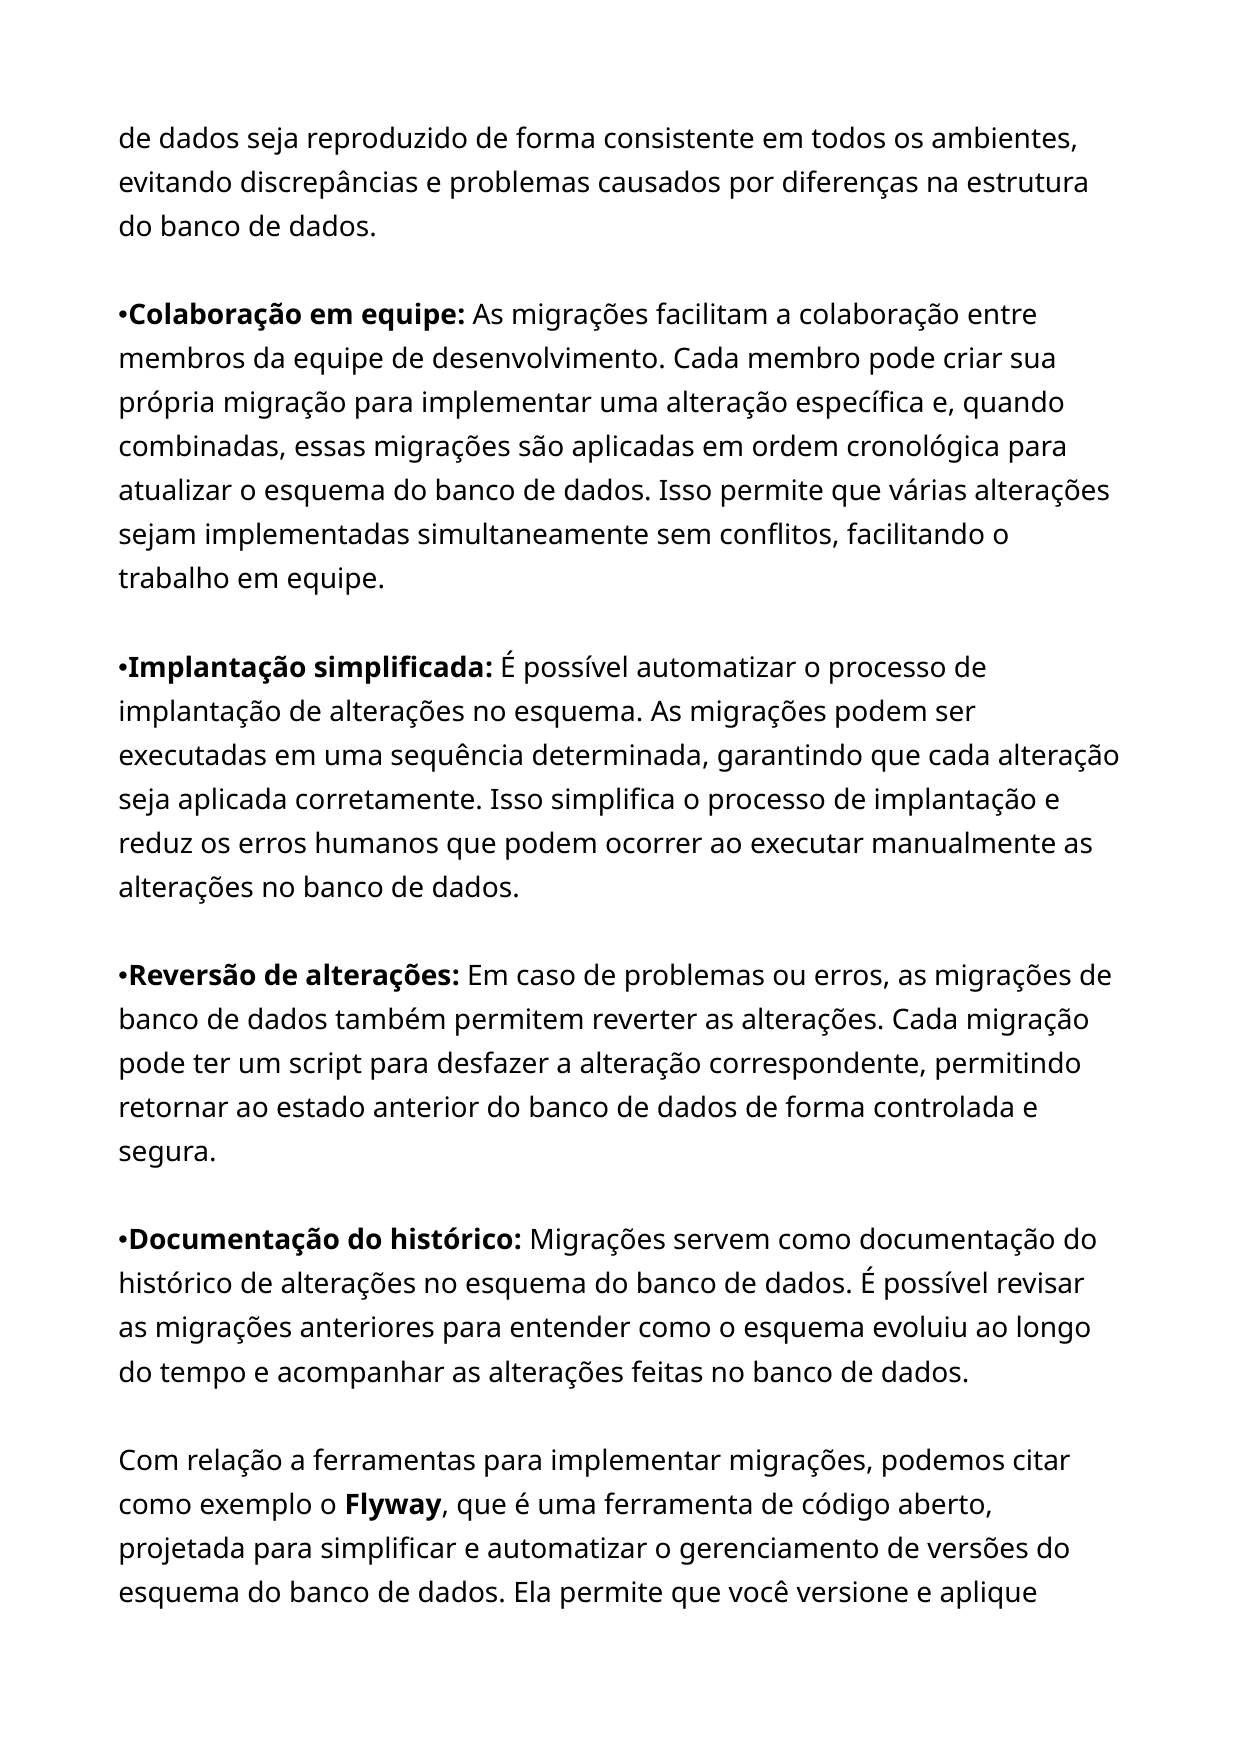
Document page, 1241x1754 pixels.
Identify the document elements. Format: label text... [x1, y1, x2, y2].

list Documentação do histórico: Migrações servem como documentação do histórico de alterações no esquema do banco de dados. É possível revisar as migrações anteriores para entender como o esquema evoluiu ao longo do tempo e acompanhar as alterações feitas no banco de dados. [118, 1220, 1122, 1390]
list Implantação simplificada: É possível automatizar o processo de implantação de alterações no esquema. As migrações podem ser executadas em uma sequência determinada, garantindo que cada alteração seja aplicada corretamente. Isso simplifica o processo de implantação e reduz os erros humanos que podem ocorrer ao executar manualmente as alterações no banco de dados. [118, 647, 1122, 906]
list de dados seja reproduzido de forma consistente em todos os ambientes, evitando discrepâncias e problemas causados por diferenças na estrutura do banco de dados. [118, 118, 1122, 244]
text Com relação a ferramentas para implementar migrações, podemos citar como exemplo o Flyway, que é uma ferramenta de código aberto, projetada para simplificar e automatizar o gerenciamento de versões do esquema do banco de dados. Ela permite que você versione e aplique [118, 1440, 1122, 1611]
list Colaboração em equipe: As migrações facilitam a colaboração entre membros da equipe de desenvolvimento. Cada membro pode criar sua própria migração para implementar uma alteração específica e, quando combinadas, essas migrações são aplicadas em ordem cronológica para atualizar o esquema do banco de dados. Isso permite que várias alterações sejam implementadas simultaneamente sem conflitos, facilitando o trabalho em equipe. [118, 294, 1122, 597]
list Reversão de alterações: Em caso de problemas ou erros, as migrações de banco de dados também permitem reverter as alterações. Cada migração pode ter um script para desfazer a alteração correspondente, permitindo retornar ao estado anterior do banco de dados de forma controlada e segura. [118, 955, 1122, 1170]
